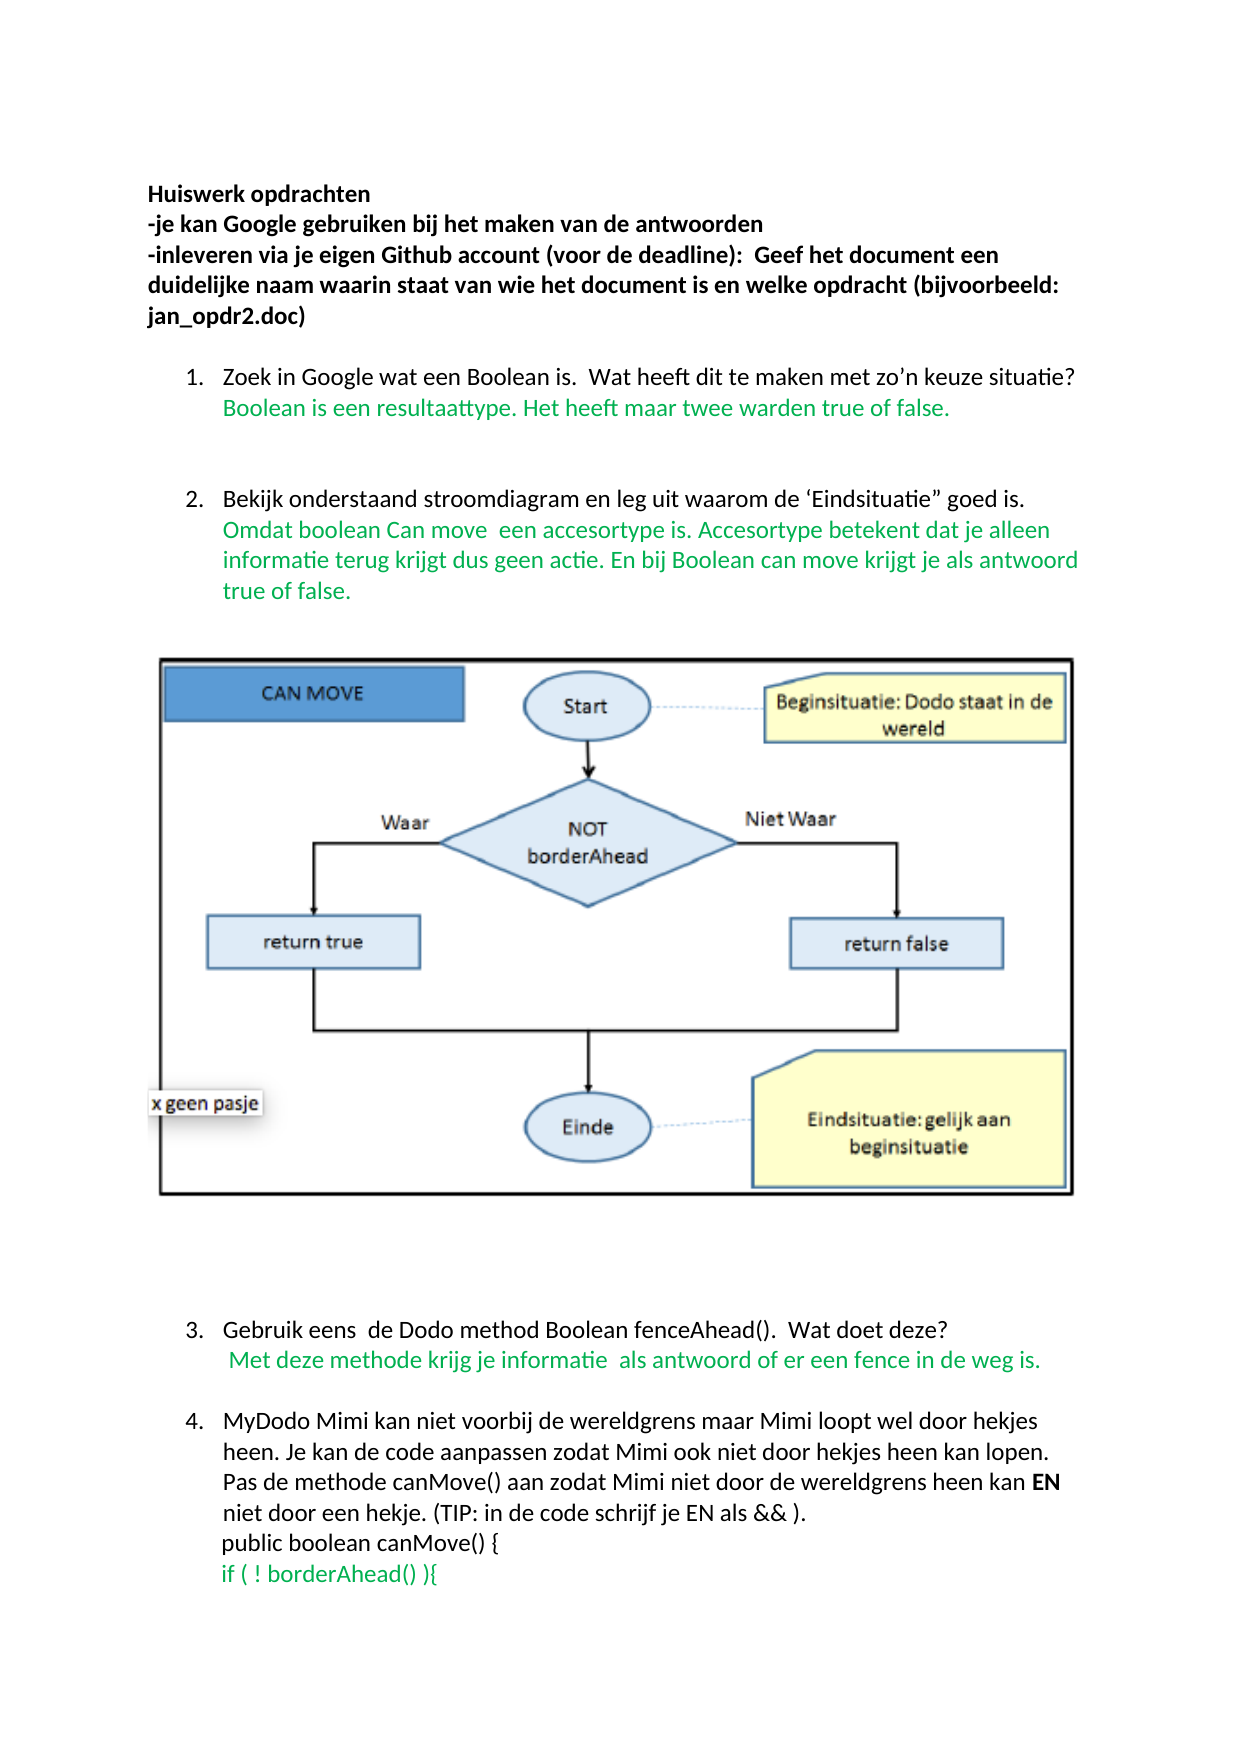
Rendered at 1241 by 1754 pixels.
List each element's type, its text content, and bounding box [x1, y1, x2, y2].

list Bekijk onderstaand stroomdiagram en leg uit waarom de ‘Eindsituatie” goed is. Omdat boolean Can move een accesortype is. Accesortype betekent dat je alleen informatie terug krijgt dus geen actie. En bij Boolean can move krijgt je als antwoord true of false. [185, 483, 1093, 605]
list Zoek in Google wat een Boolean is. Wat heeft dit te maken met zo’n keuze situatie? [185, 361, 1093, 392]
text -inleveren via je eigen Github account (voor de deadline): Geef het document een duidelijke naam waarin staat van wie het document is en welke opdracht (bijvoorbeeld: jan_opdr2.doc) [148, 239, 1093, 331]
list MyDodo Mimi kan niet voorbij de wereldgrens maar Mimi loopt wel door hekjes heen. Je kan de code aanpassen zodat Mimi ook niet door hekjes heen kan lopen. Pas de methode canMove() aan zodat Mimi niet door de wereldgrens heen kan EN niet door een hekje. (TIP: in de code schrijf je EN als && ). [185, 1405, 1093, 1527]
text public boolean canMove() { [148, 1527, 1093, 1558]
text if ( ! borderAhead() ){ [148, 1558, 1093, 1588]
list Gebruik eens de Dodo method Boolean fenceAhead(). Wat doet deze? [185, 1314, 1093, 1344]
text Huiswerk opdrachten [148, 178, 1093, 209]
text -je kan Google gebruiken bij het maken van de antwoorden [148, 209, 1093, 239]
text Met deze methode krijg je informatie als antwoord of er een fence in de weg is. [223, 1344, 1093, 1375]
text Boolean is een resultaattype. Het heeft maar twee warden true of false. [223, 392, 1093, 422]
